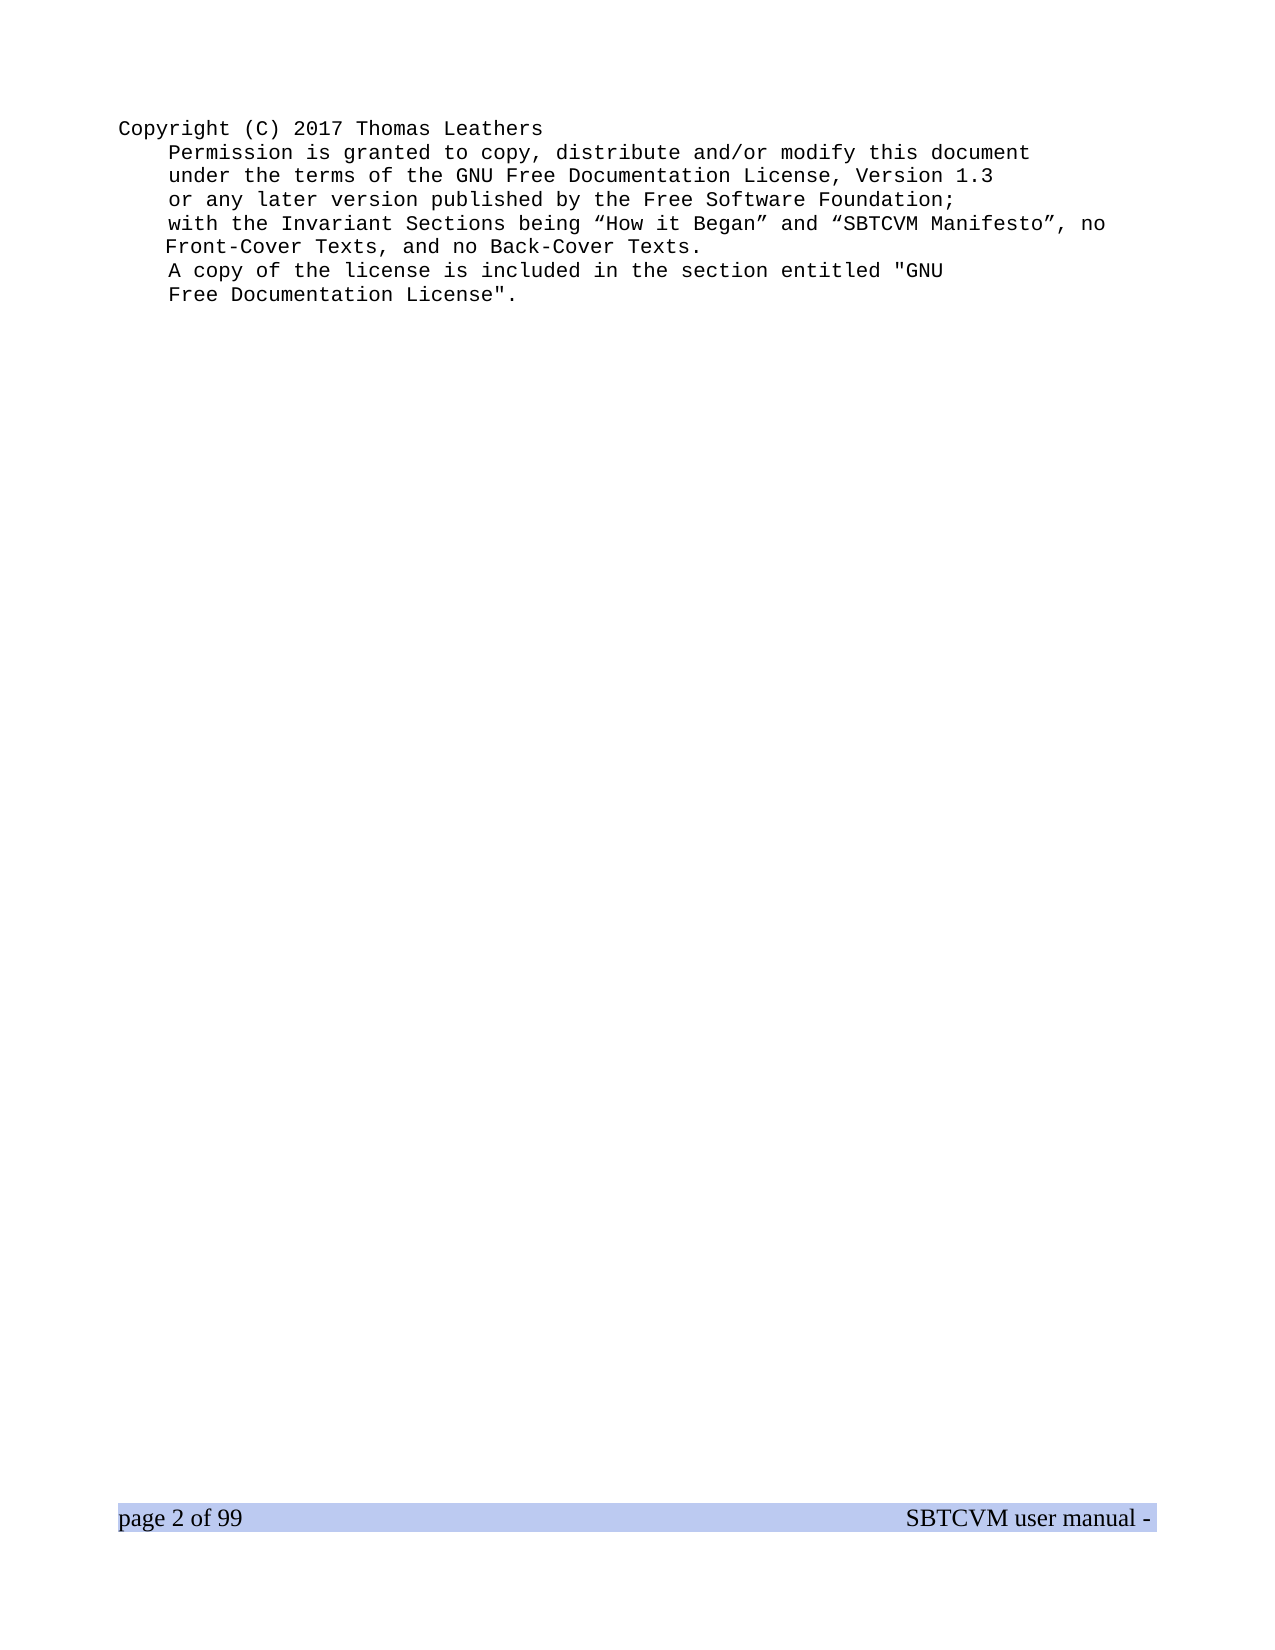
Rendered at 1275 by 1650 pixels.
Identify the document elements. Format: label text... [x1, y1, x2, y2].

text A copy of the license is included in the section entitled "GNU [118, 260, 1157, 284]
text Permission is granted to copy, distribute and/or modify this document [118, 142, 1157, 165]
text or any later version published by the Free Software Foundation; [118, 189, 1157, 213]
text Free Documentation License". [118, 284, 1157, 307]
text Copyright (C) 2017 Thomas Leathers [118, 118, 1157, 142]
text with the Invariant Sections being “How it Began” and “SBTCVM Manifesto”, no Front-Cover Texts, and no Back-Cover Texts. [118, 213, 1157, 260]
text under the terms of the GNU Free Documentation License, Version 1.3 [118, 165, 1157, 189]
